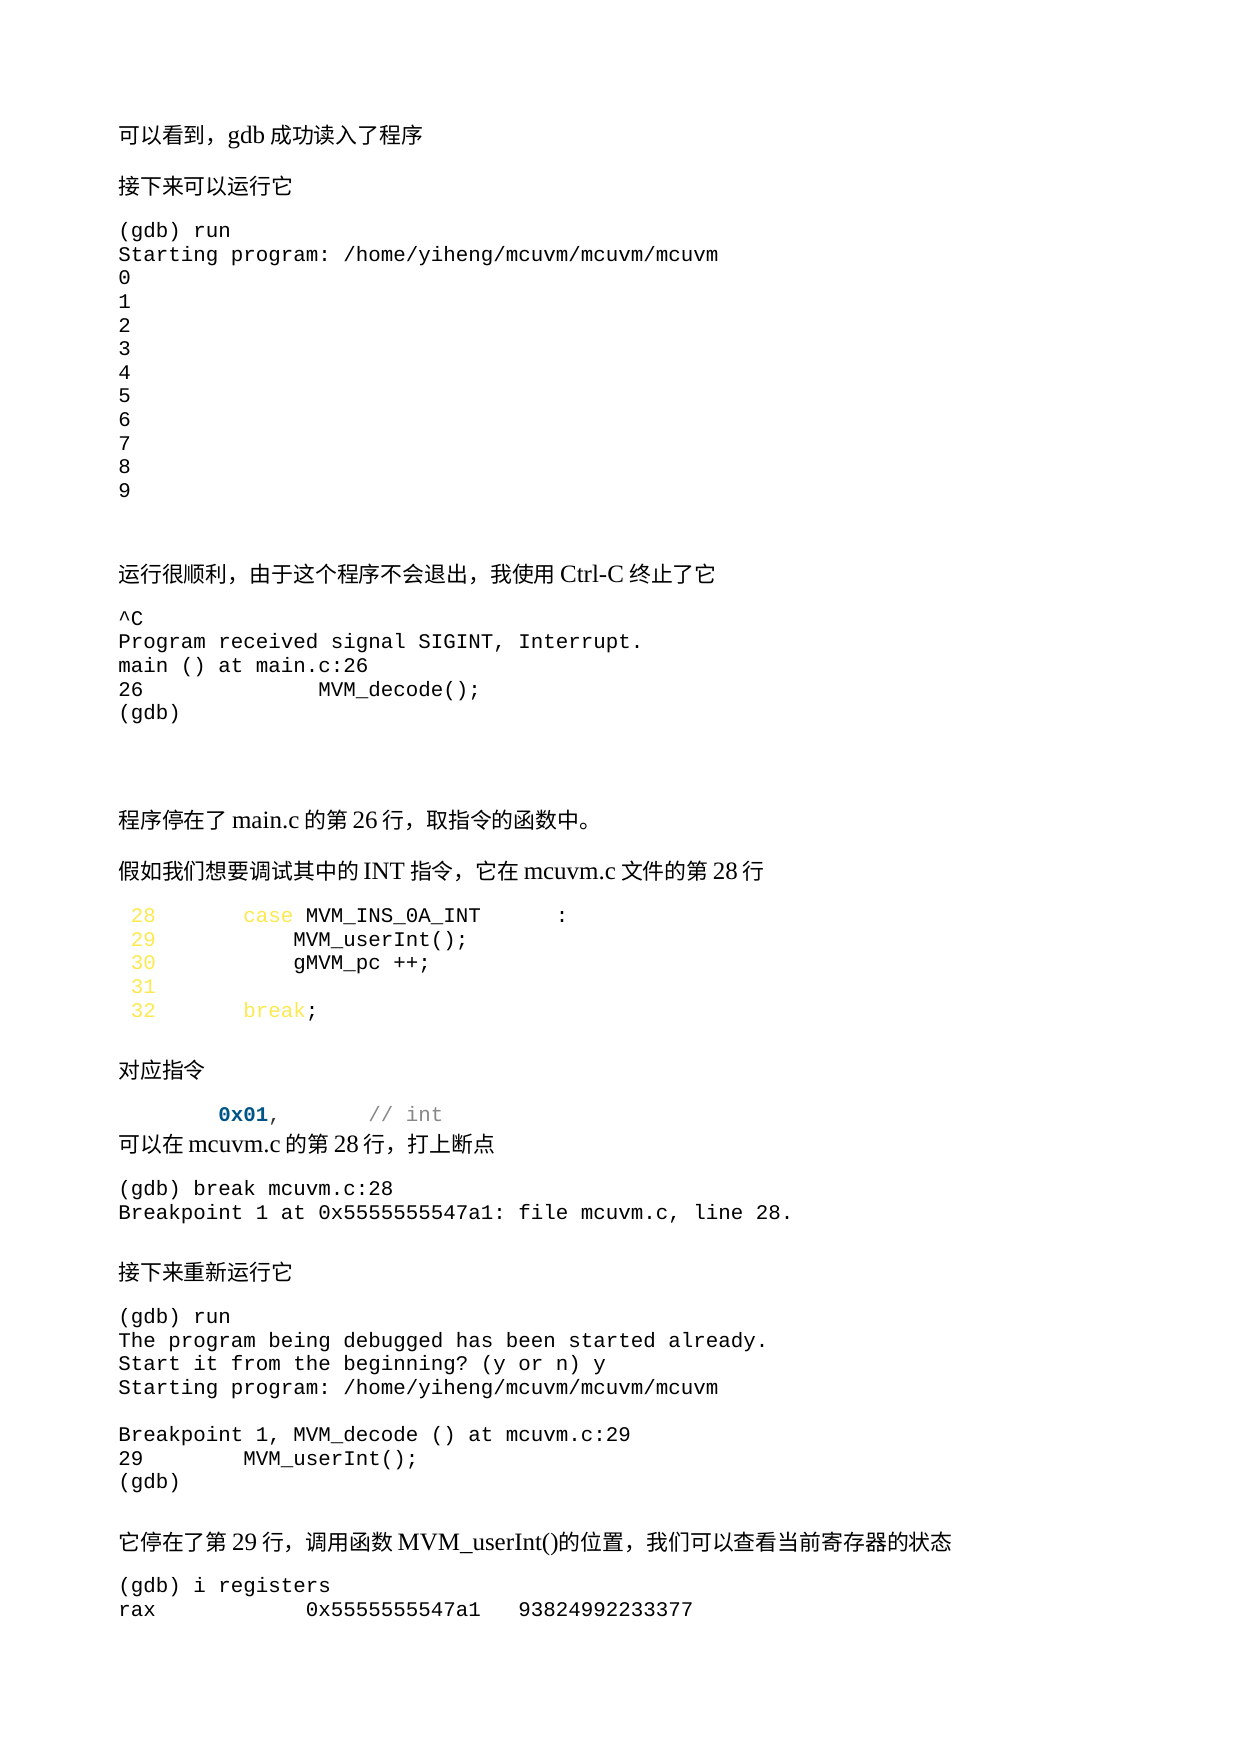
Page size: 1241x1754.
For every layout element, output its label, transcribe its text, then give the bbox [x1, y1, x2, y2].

text Start it from the beginning? (y or n) y [118, 1353, 1122, 1377]
text 0x01, // int [118, 1104, 1122, 1127]
text The program being debugged has been started already. [118, 1329, 1122, 1353]
text 0 [118, 267, 1122, 291]
text 可以看到，gdb成功读入了程序 [118, 118, 1122, 150]
text 1 [118, 291, 1122, 314]
text Program received signal SIGINT, Interrupt. [118, 631, 1122, 655]
text 5 [118, 386, 1122, 409]
text 3 [118, 338, 1122, 362]
text 接下来重新运行它 [118, 1255, 1122, 1287]
text Starting program: /home/yiheng/mcuvm/mcuvm/mcuvm [118, 1377, 1122, 1401]
text 接下来可以运行它 [118, 169, 1122, 201]
text 9 [118, 480, 1122, 504]
text 30 gMVM_pc ++; [118, 952, 1122, 976]
text 可以在mcuvm.c的第28行，打上断点 [118, 1127, 1122, 1159]
text (gdb) [118, 1471, 1122, 1495]
text Starting program: /home/yiheng/mcuvm/mcuvm/mcuvm [118, 244, 1122, 267]
text 29 MVM_userInt(); [118, 929, 1122, 952]
text 29 MVM_userInt(); [118, 1448, 1122, 1471]
text Breakpoint 1, MVM_decode () at mcuvm.c:29 [118, 1424, 1122, 1448]
text 4 [118, 362, 1122, 386]
text 28 case MVM_INS_0A_INT : [118, 905, 1122, 929]
text 运行很顺利，由于这个程序不会退出，我使用Ctrl-C终止了它 [118, 557, 1122, 588]
text rax 0x5555555547a1 93824992233377 [118, 1599, 1122, 1623]
text 8 [118, 456, 1122, 480]
text 2 [118, 314, 1122, 338]
text 32 break; [118, 999, 1122, 1023]
text (gdb) [118, 702, 1122, 726]
text 对应指令 [118, 1053, 1122, 1084]
text (gdb) run [118, 220, 1122, 244]
text 31 [118, 976, 1122, 999]
text 它停在了第29行，调用函数MVM_userInt()的位置，我们可以查看当前寄存器的状态 [118, 1524, 1122, 1556]
text (gdb) run [118, 1306, 1122, 1329]
text 假如我们想要调试其中的INT指令，它在mcuvm.c文件的第28行 [118, 854, 1122, 886]
text 26 MVM_decode(); [118, 679, 1122, 702]
text ^C [118, 608, 1122, 631]
text Breakpoint 1 at 0x5555555547a1: file mcuvm.c, line 28. [118, 1202, 1122, 1226]
text 7 [118, 433, 1122, 456]
text (gdb) i registers [118, 1576, 1122, 1599]
text 程序停在了main.c的第26行，取指令的函数中。 [118, 803, 1122, 835]
text main () at main.c:26 [118, 655, 1122, 679]
text 6 [118, 409, 1122, 433]
text (gdb) break mcuvm.c:28 [118, 1178, 1122, 1202]
